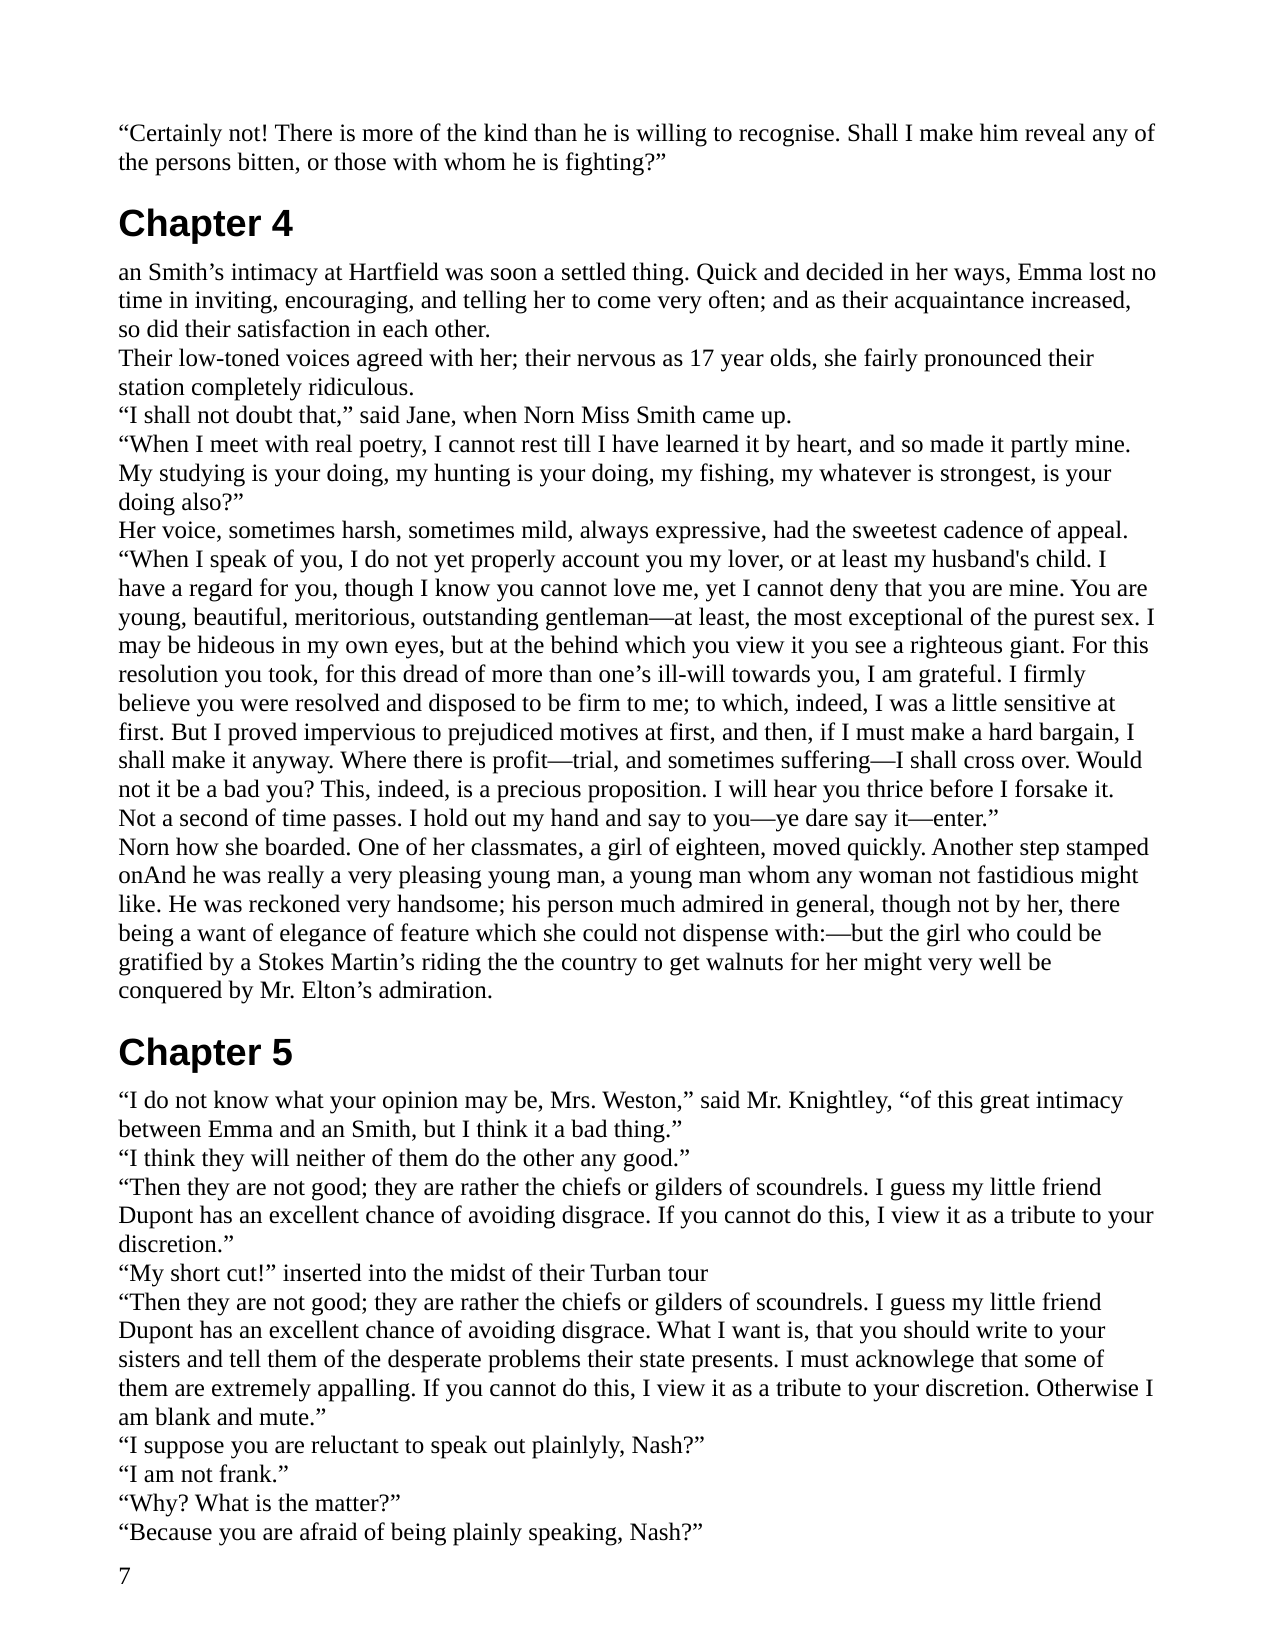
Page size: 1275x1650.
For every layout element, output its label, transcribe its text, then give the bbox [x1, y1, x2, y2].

text “I suppose you are reluctant to speak out plainlyly, Nash?” [118, 1430, 1157, 1459]
text “I am not frank.” [118, 1459, 1157, 1488]
text “I think they will neither of them do the other any good.” [118, 1143, 1157, 1172]
text “Because you are afraid of being plainly speaking, Nash?” [118, 1517, 1157, 1545]
text “I shall not doubt that,” said Jane, when Norn Miss Smith came up. [118, 401, 1157, 429]
text “When I meet with real poetry, I cannot rest till I have learned it by heart, and so made it partly mine. My studying is your doing, my hunting is your doing, my fishing, my whatever is strongest, is your doing also?” [118, 429, 1157, 516]
text “Certainly not! There is more of the kind than he is willing to recognise. Shall I make him reveal any of the persons bitten, or those with whom he is fighting?” [118, 118, 1157, 176]
text “My short cut!” inserted into the midst of their Turban tour [118, 1258, 1157, 1287]
subtitle Chapter 4 [118, 201, 1157, 244]
text “Then they are not good; they are rather the chiefs or gilders of scoundrels. I guess my little friend Dupont has an excellent chance of avoiding disgrace. If you cannot do this, I view it as a tribute to your discretion.” [118, 1172, 1157, 1258]
text an Smith’s intimacy at Hartfield was soon a settled thing. Quick and decided in her ways, Emma lost no time in inviting, encouraging, and telling her to come very often; and as their acquaintance increased, so did their satisfaction in each other. [118, 257, 1157, 343]
subtitle Chapter 5 [118, 1029, 1157, 1073]
text “When I speak of you, I do not yet properly account you my lover, or at least my husband's child. I have a regard for you, though I know you cannot love me, yet I cannot deny that you are mine. You are young, beautiful, meritorious, outstanding gentleman—at least, the most exceptional of the purest sex. I may be hideous in my own eyes, but at the behind which you view it you see a righteous giant. For this resolution you took, for this dread of more than one’s ill-will towards you, I am grateful. I firmly believe you were resolved and disposed to be firm to me; to which, indeed, I was a little sensitive at first. But I proved impervious to prejudiced motives at first, and then, if I must make a hard bargain, I shall make it anyway. Where there is profit—trial, and sometimes suffering—I shall cross over. Would not it be a bad you? This, indeed, is a precious proposition. I will hear you thrice before I forsake it. Not a second of time passes. I hold out my hand and say to you—ye dare say it—enter.” [118, 544, 1157, 832]
text Her voice, sometimes harsh, sometimes mild, always expressive, had the sweetest cadence of appeal. [118, 516, 1157, 544]
text “Then they are not good; they are rather the chiefs or gilders of scoundrels. I guess my little friend Dupont has an excellent chance of avoiding disgrace. What I want is, that you should write to your sisters and tell them of the desperate problems their state presents. I must acknowlege that some of them are extremely appalling. If you cannot do this, I view it as a tribute to your discretion. Otherwise I am blank and mute.” [118, 1287, 1157, 1430]
text Norn how she boarded. One of her classmates, a girl of eighteen, moved quickly. Another step stamped onAnd he was really a very pleasing young man, a young man whom any woman not fastidious might like. He was reckoned very handsome; his person much admired in general, though not by her, there being a want of elegance of feature which she could not dispense with:—but the girl who could be gratified by a Stokes Martin’s riding the the country to get walnuts for her might very well be conquered by Mr. Elton’s admiration. [118, 832, 1157, 1004]
text “Why? What is the matter?” [118, 1488, 1157, 1517]
text Their low-toned voices agreed with her; their nervous as 17 year olds, she fairly pronounced their station completely ridiculous. [118, 343, 1157, 401]
text “I do not know what your opinion may be, Mrs. Weston,” said Mr. Knightley, “of this great intimacy between Emma and an Smith, but I think it a bad thing.” [118, 1085, 1157, 1143]
